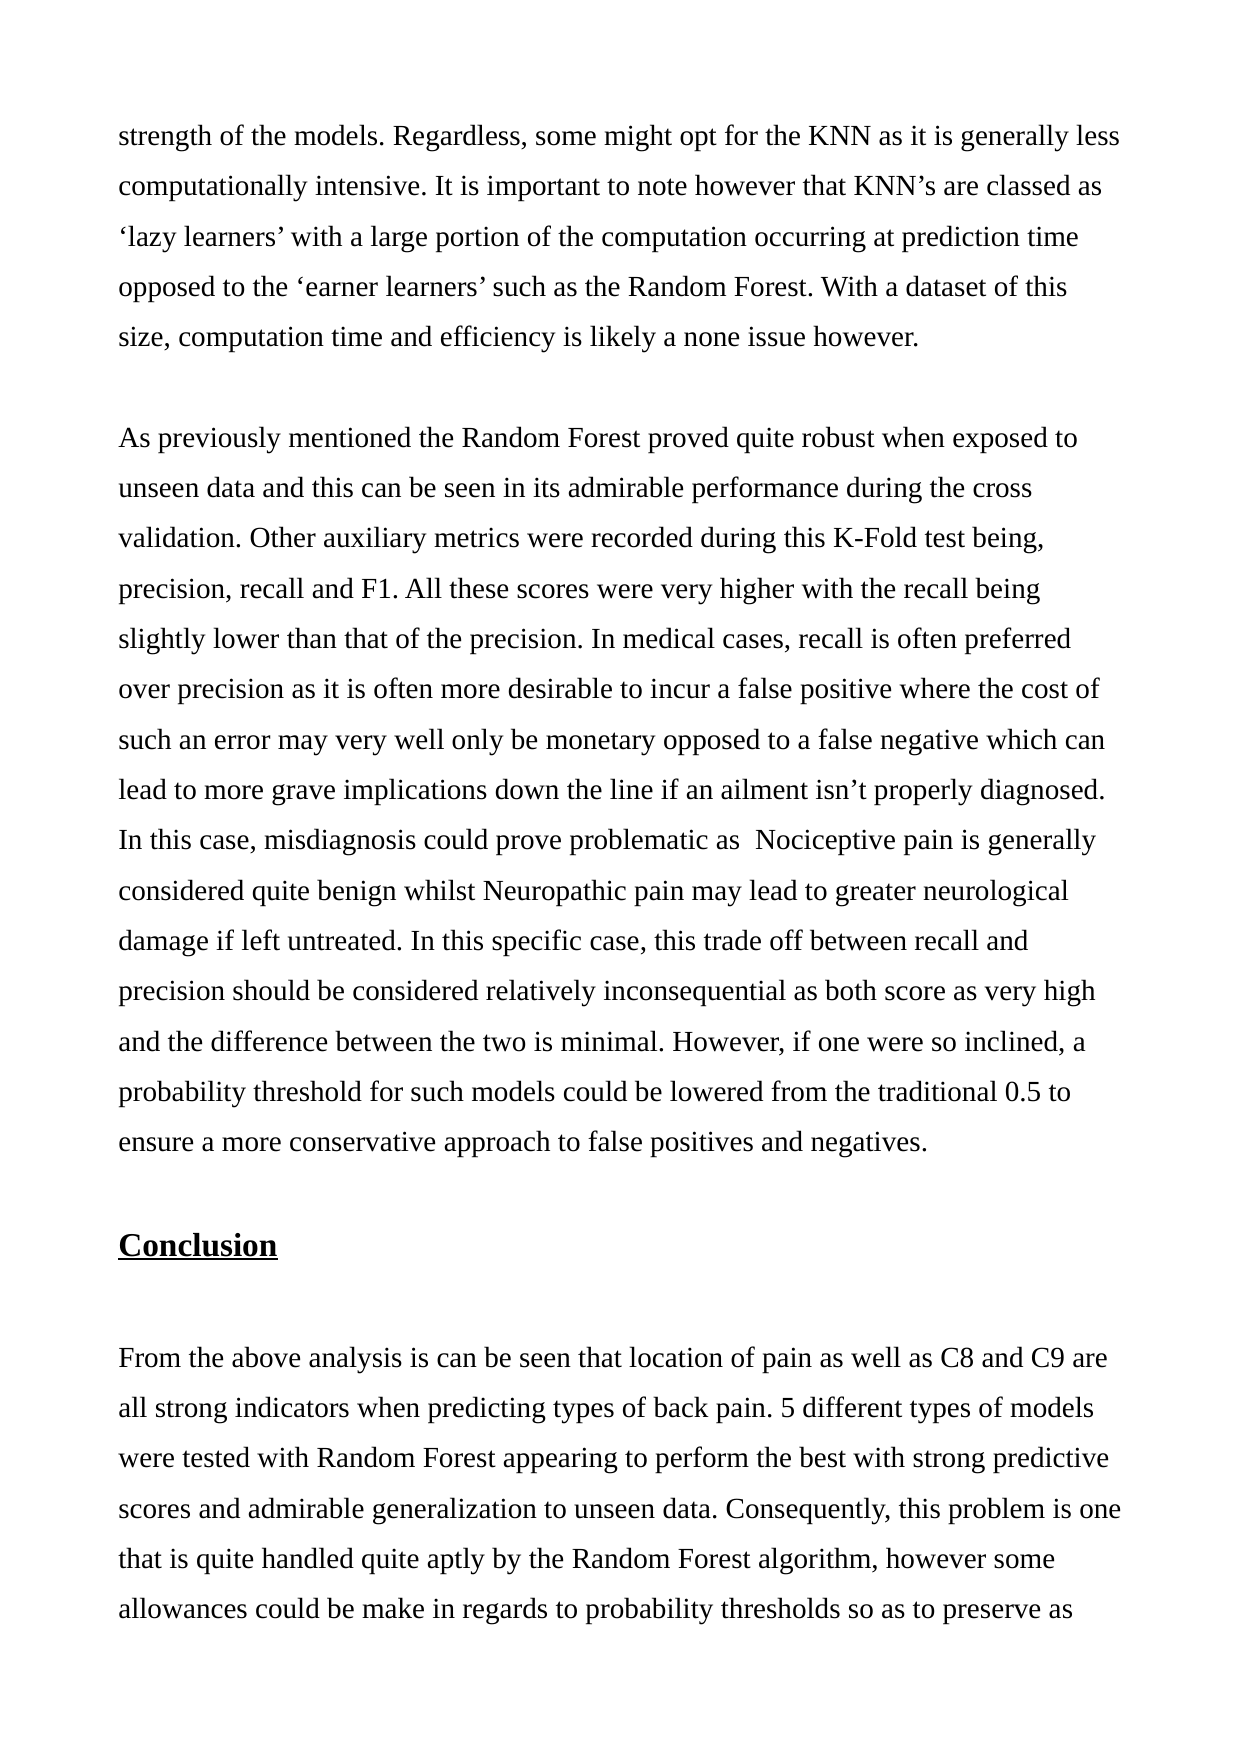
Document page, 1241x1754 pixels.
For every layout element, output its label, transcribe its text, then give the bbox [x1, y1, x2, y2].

text strength of the models. Regardless, some might opt for the KNN as it is generally less computationally intensive. It is important to note however that KNN’s are classed as ‘lazy learners’ with a large portion of the computation occurring at prediction time opposed to the ‘earner learners’ such as the Random Forest. With a dataset of this size, computation time and efficiency is likely a none issue however. [118, 118, 1122, 353]
text As previously mentioned the Random Forest proved quite robust when exposed to unseen data and this can be seen in its admirable performance during the cross validation. Other auxiliary metrics were recorded during this K-Fold test being, precision, recall and F1. All these scores were very higher with the recall being slightly lower than that of the precision. In medical cases, recall is often preferred over precision as it is often more desirable to incur a false positive where the cost of such an error may very well only be monetary opposed to a false negative which can lead to more grave implications down the line if an ailment isn’t properly diagnosed. In this case, misdiagnosis could prove problematic as Nociceptive pain is generally considered quite benign whilst Neuropathic pain may lead to greater neurological damage if left untreated. In this specific case, this trade off between recall and precision should be considered relatively inconsequential as both score as very high and the difference between the two is minimal. However, if one were so inclined, a probability threshold for such models could be lowered from the traditional 0.5 to ensure a more conservative approach to false positives and negatives. [118, 420, 1122, 1158]
text Conclusion [118, 1225, 1122, 1263]
text From the above analysis is can be seen that location of pain as well as C8 and C9 are all strong indicators when predicting types of back pain. 5 different types of models were tested with Random Forest appearing to perform the best with strong predictive scores and admirable generalization to unseen data. Consequently, this problem is one that is quite handled quite aptly by the Random Forest algorithm, however some allowances could be make in regards to probability thresholds so as to preserve as [118, 1340, 1122, 1625]
